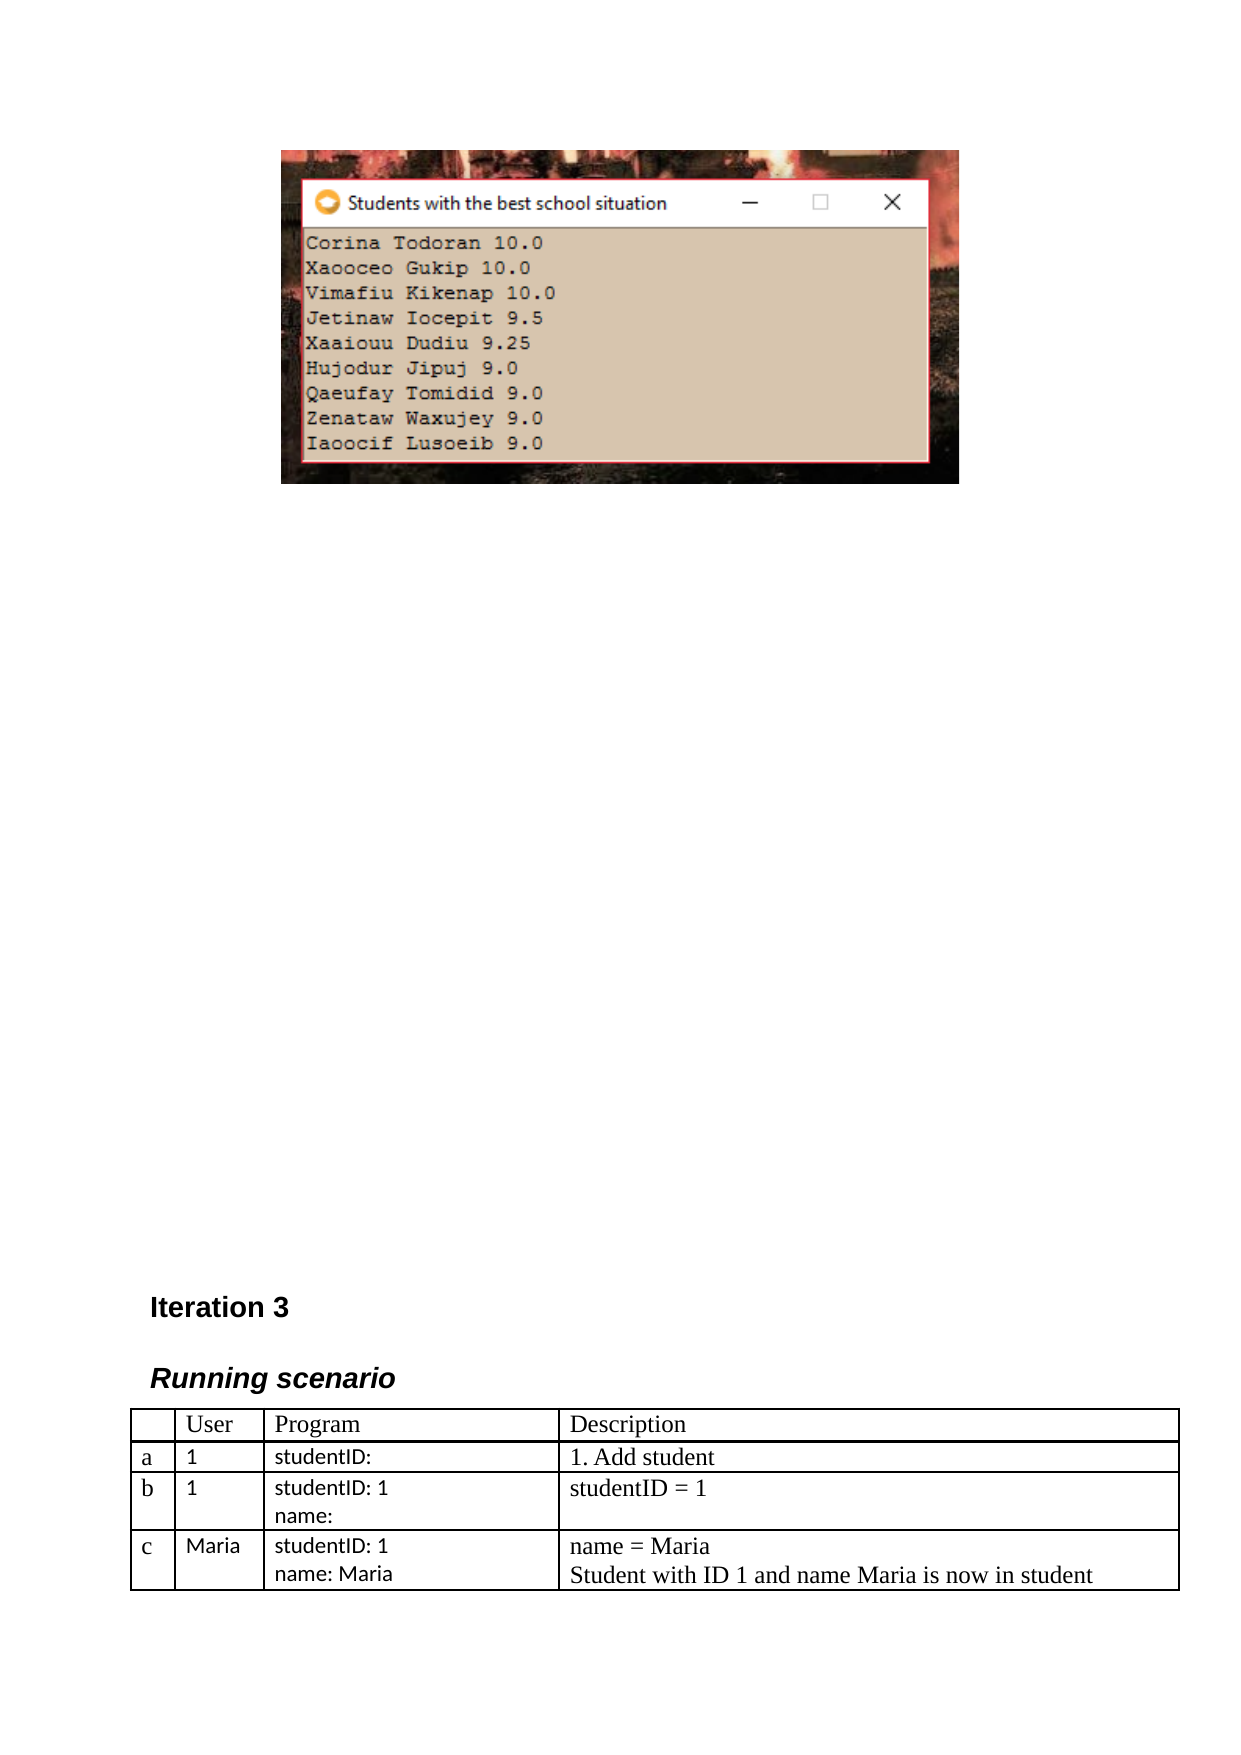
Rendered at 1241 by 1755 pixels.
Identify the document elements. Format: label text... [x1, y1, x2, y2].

table_cell 1 [176, 1473, 263, 1529]
table_header [132, 1410, 174, 1440]
table_cell studentID: [265, 1443, 558, 1471]
table_cell studentID: 1 name: [265, 1473, 558, 1529]
table_cell name = Maria Student with ID 1 and name Maria is now in student [560, 1531, 1178, 1589]
table_cell b [132, 1473, 174, 1529]
table_cell a [132, 1443, 174, 1471]
text Iteration 3 [150, 1290, 1090, 1324]
table_cell studentID: 1 name: Maria [265, 1531, 558, 1589]
table_cell c [132, 1531, 174, 1589]
table_cell 1 [176, 1443, 263, 1471]
table_cell 1. Add student [560, 1443, 1178, 1471]
table_header Description [560, 1410, 1178, 1440]
table_cell Maria [176, 1531, 263, 1589]
table_header User [176, 1410, 263, 1440]
table_header Program [265, 1410, 558, 1440]
table_cell studentID = 1 [560, 1473, 1178, 1529]
text Running scenario [150, 1361, 1090, 1395]
